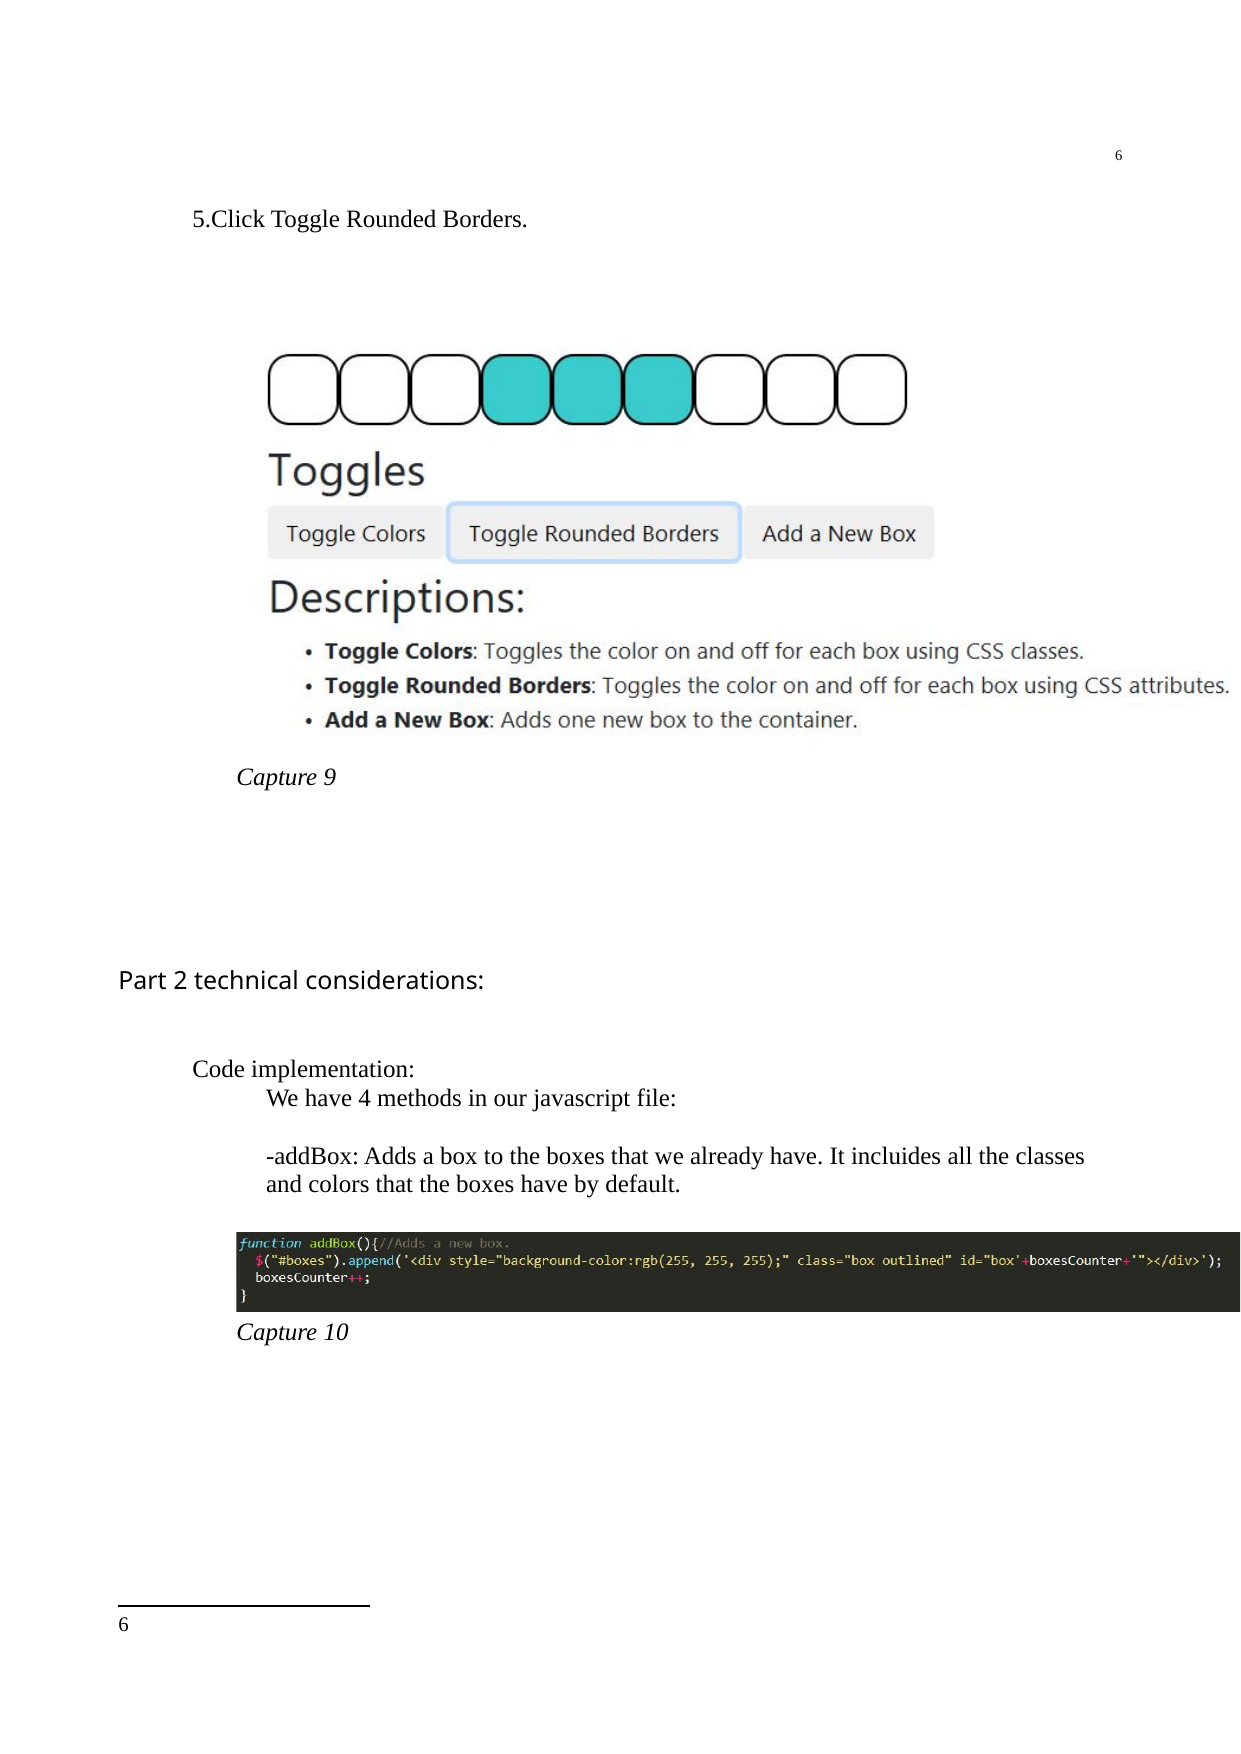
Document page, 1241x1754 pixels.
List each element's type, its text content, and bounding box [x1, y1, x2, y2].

text -addBox: Adds a box to the boxes that we already have. It incluides all the classes and colors that the boxes have by default. [118, 1141, 1122, 1198]
text We have 4 methods in our javascript file: [118, 1083, 1122, 1112]
text Capture 9 [236, 762, 1240, 790]
text Part 2 technical considerations: [118, 963, 1122, 997]
text Capture 10 [236, 1312, 1240, 1346]
picture [236, 328, 1241, 762]
text 5.Click Toggle Rounded Borders. [118, 204, 1122, 233]
text Code implementation: [118, 1054, 1122, 1083]
picture [236, 1232, 1241, 1312]
